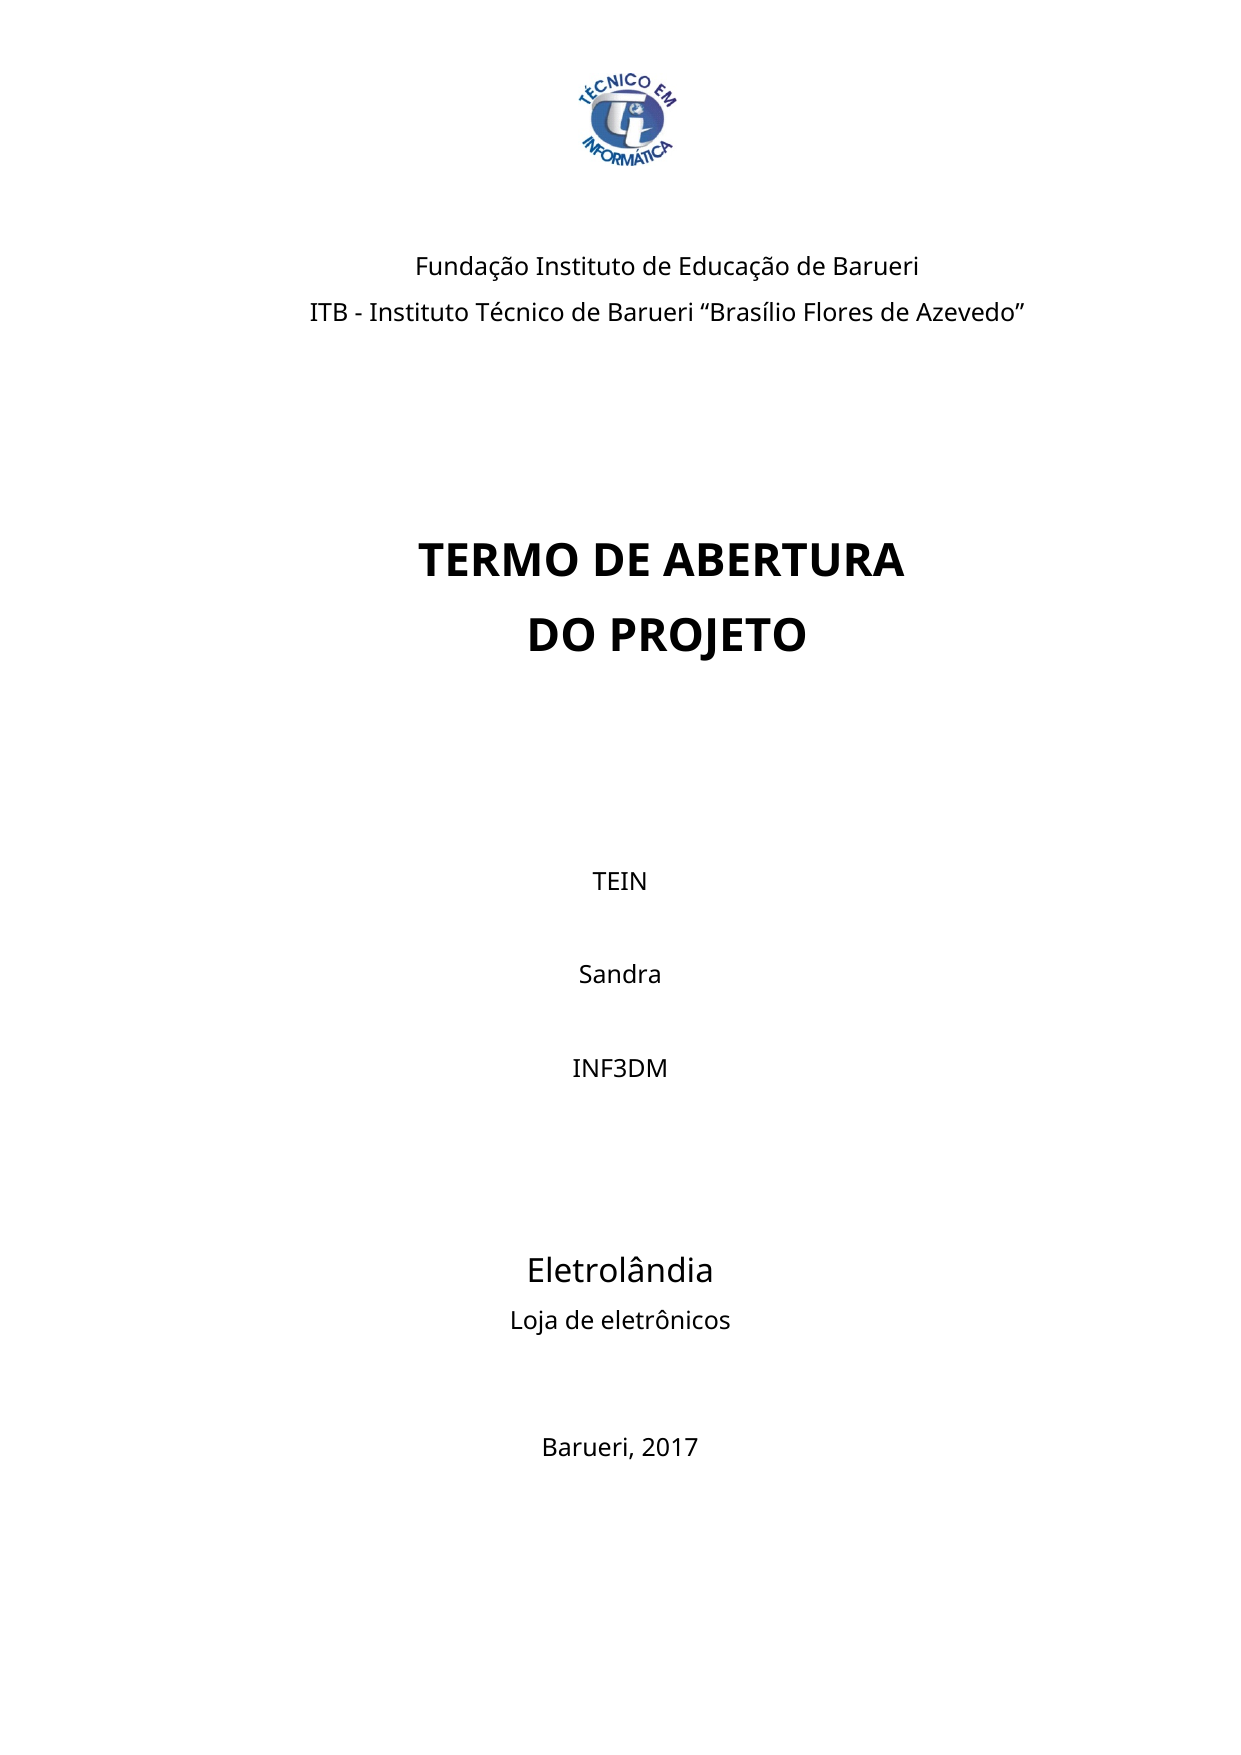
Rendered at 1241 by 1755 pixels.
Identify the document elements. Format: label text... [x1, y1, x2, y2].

table_header [677, 74, 787, 166]
text ITB - Instituto Técnico de Barueri “Brasílio Flores de Azevedo” [148, 295, 1093, 329]
text Fundação Instituto de Educação de Barueri [148, 248, 1093, 283]
table_header [468, 74, 578, 166]
text Barueri, 2017 [148, 1430, 1093, 1464]
subtitle Eletrolândia [148, 1247, 1093, 1292]
text Loja de eletrônicos [148, 1303, 1093, 1337]
table_header [787, 74, 1107, 166]
text TERMO DE ABERTURA [148, 528, 1093, 590]
text INF3DM [148, 1050, 1093, 1084]
table_header [148, 74, 467, 166]
text TEIN [148, 864, 1093, 898]
text Sandra [148, 957, 1093, 991]
text DO PROJETO [148, 603, 1093, 665]
